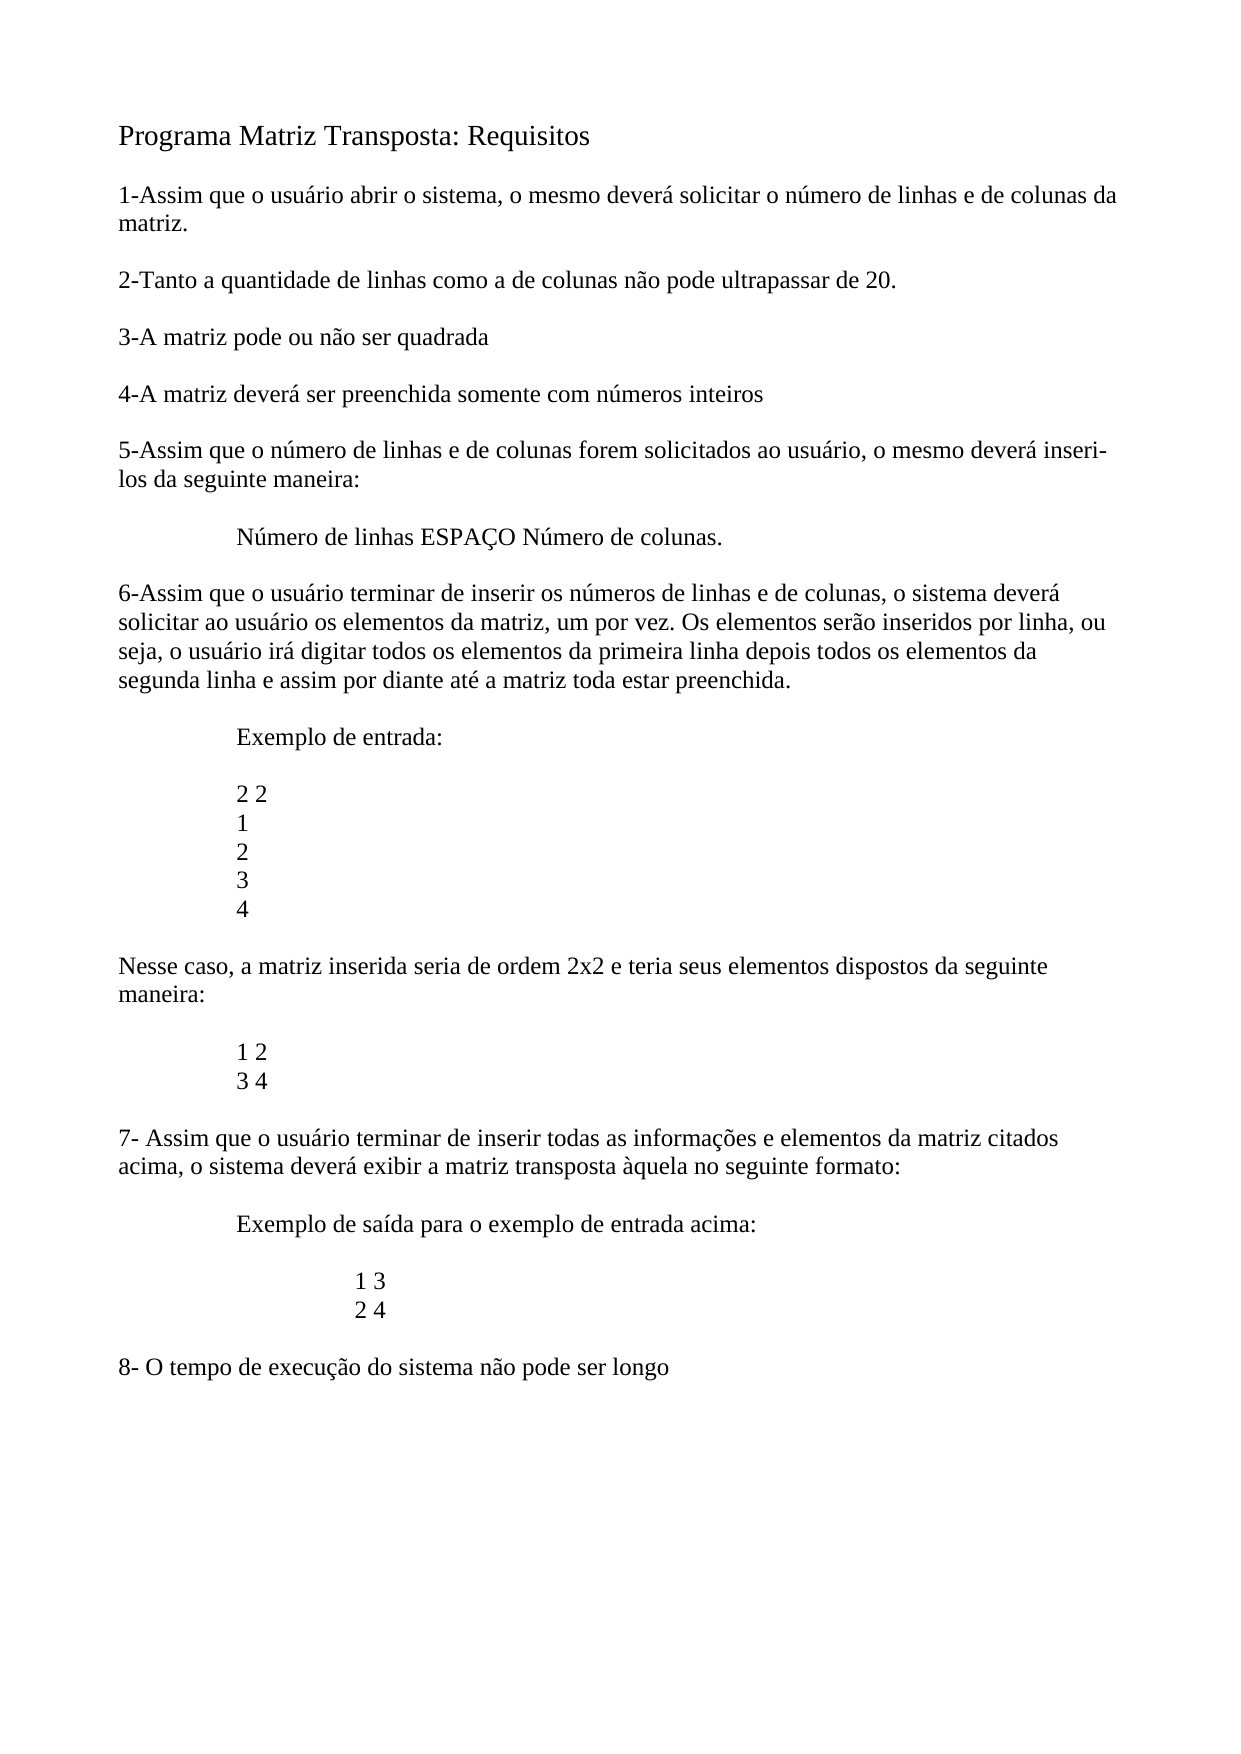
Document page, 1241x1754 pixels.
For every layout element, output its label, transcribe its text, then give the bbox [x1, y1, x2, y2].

text 3 [118, 865, 1122, 894]
text Número de linhas ESPAÇO Número de colunas. [118, 522, 1122, 551]
text 1 3 [118, 1266, 1122, 1295]
text 2 [118, 837, 1122, 865]
text 5-Assim que o número de linhas e de colunas forem solicitados ao usuário, o mesmo deverá inseri-los da seguinte maneira: [118, 436, 1122, 493]
text 2 4 [118, 1295, 1122, 1324]
text 1 [118, 808, 1122, 837]
text Exemplo de saída para o exemplo de entrada acima: [118, 1209, 1122, 1238]
text 1-Assim que o usuário abrir o sistema, o mesmo deverá solicitar o número de linhas e de colunas da matriz. [118, 180, 1122, 237]
text 6-Assim que o usuário terminar de inserir os números de linhas e de colunas, o sistema deverá solicitar ao usuário os elementos da matriz, um por vez. Os elementos serão inseridos por linha, ou seja, o usuário irá digitar todos os elementos da primeira linha depois todos os elementos da segunda linha e assim por diante até a matriz toda estar preenchida. [118, 578, 1122, 693]
text Programa Matriz Transposta: Requisitos [118, 118, 1122, 152]
text Nesse caso, a matriz inserida seria de ordem 2x2 e teria seus elementos dispostos da seguinte maneira: [118, 951, 1122, 1008]
text 3-A matriz pode ou não ser quadrada [118, 322, 1122, 351]
text Exemplo de entrada: [118, 722, 1122, 751]
text 8- O tempo de execução do sistema não pode ser longo [118, 1352, 1122, 1381]
text 4-A matriz deverá ser preenchida somente com números inteiros [118, 379, 1122, 407]
text 1 2 [118, 1037, 1122, 1066]
text 7- Assim que o usuário terminar de inserir todas as informações e elementos da matriz citados acima, o sistema deverá exibir a matriz transposta àquela no seguinte formato: [118, 1123, 1122, 1180]
text 4 [118, 894, 1122, 923]
text 3 4 [118, 1066, 1122, 1094]
text 2 2 [118, 779, 1122, 808]
text 2-Tanto a quantidade de linhas como a de colunas não pode ultrapassar de 20. [118, 265, 1122, 294]
